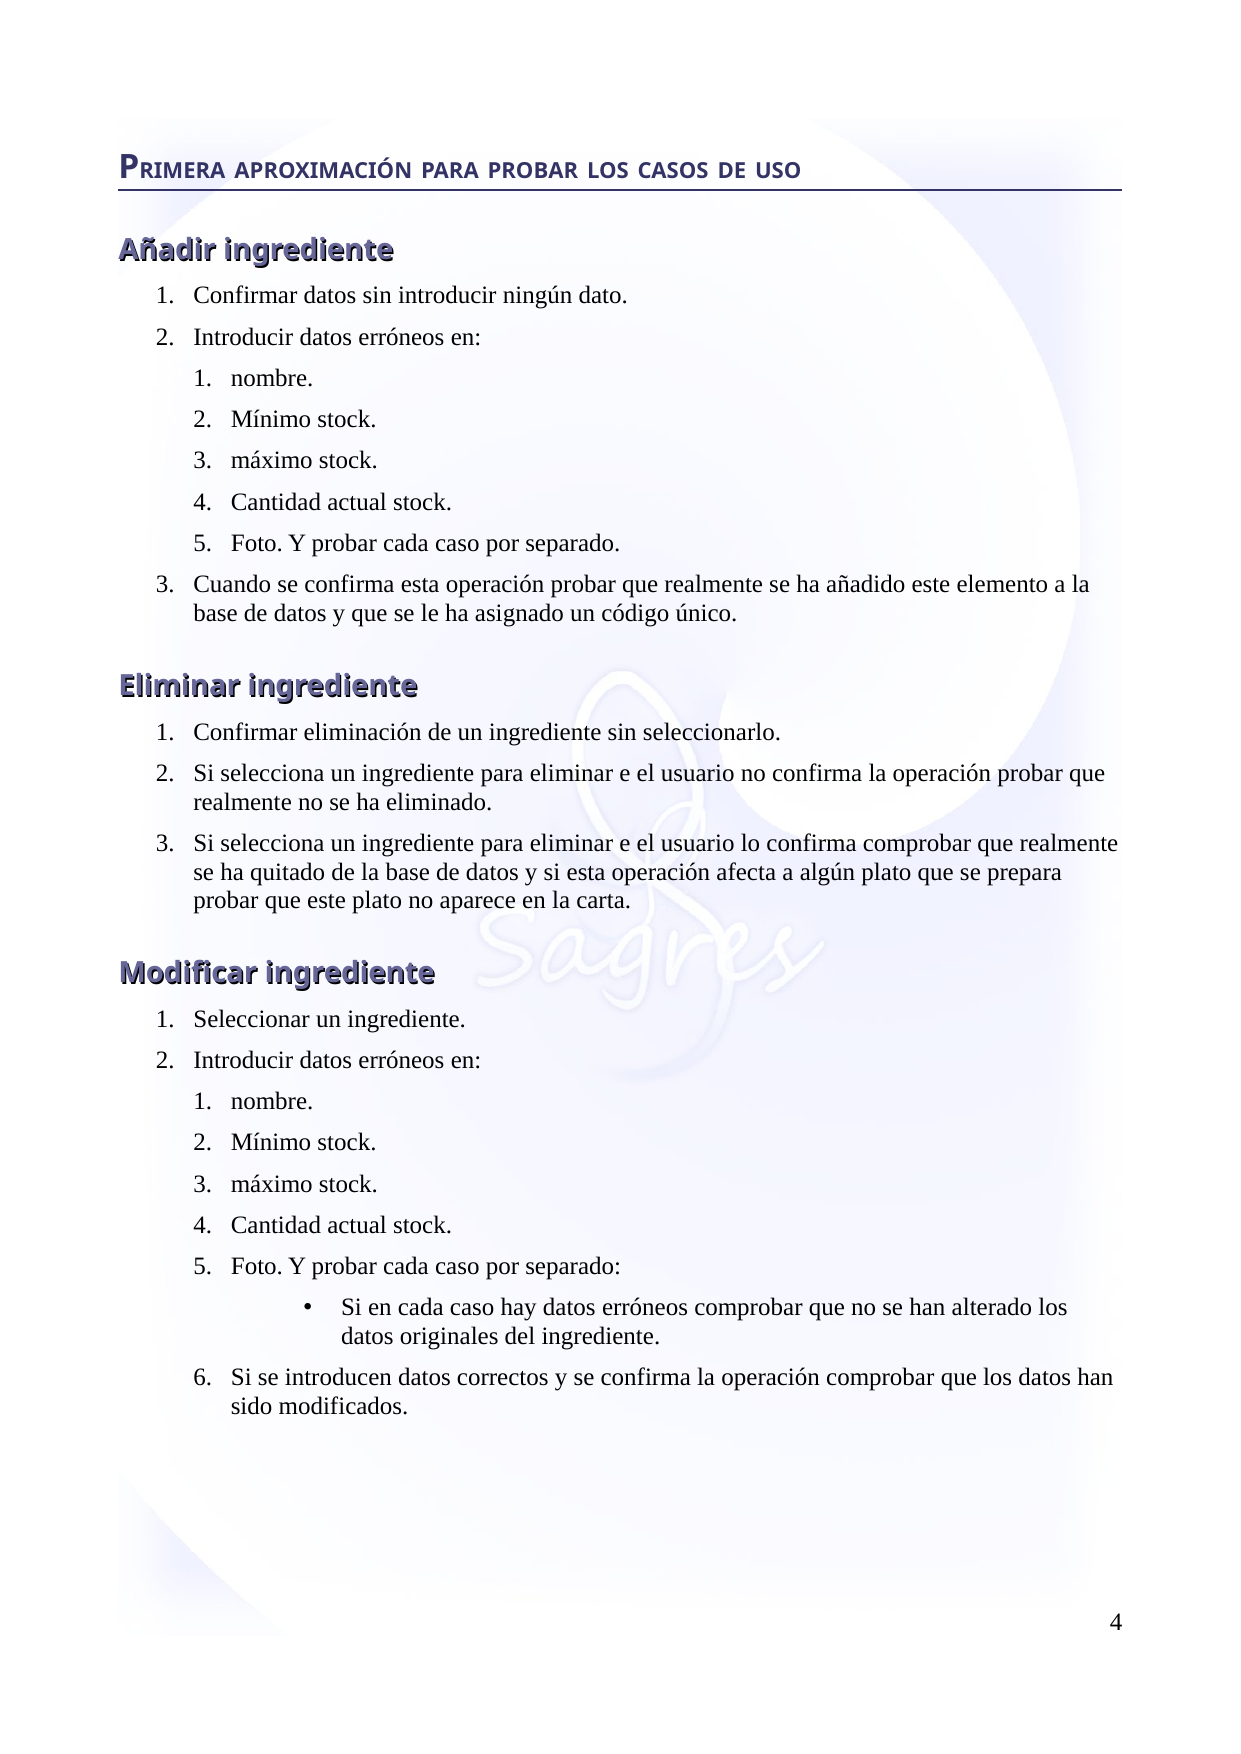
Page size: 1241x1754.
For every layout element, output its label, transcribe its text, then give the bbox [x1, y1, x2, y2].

list Mínimo stock. [193, 404, 1122, 433]
list Introducir datos erróneos en: [156, 322, 1122, 351]
subtitle Modificar ingrediente [118, 952, 1122, 991]
list Si en cada caso hay datos erróneos comprobar que no se han alterado los datos originales del ingrediente. [303, 1292, 1122, 1350]
list Mínimo stock. [193, 1127, 1122, 1156]
list Cantidad actual stock. [193, 1210, 1122, 1239]
picture [118, 268, 1122, 664]
picture [118, 704, 1122, 952]
list Cuando se confirma esta operación probar que realmente se ha añadido este elemento a la base de datos y que se le ha asignado un código único. [156, 569, 1122, 627]
subtitle Primera aproximación para probar los casos de uso [118, 143, 1122, 189]
list Si selecciona un ingrediente para eliminar e el usuario lo confirma comprobar que realmente se ha quitado de la base de datos y si esta operación afecta a algún plato que se prepara probar que este plato no aparece en la carta. [156, 828, 1122, 914]
list máximo stock. [193, 446, 1122, 474]
picture [118, 118, 1122, 143]
list Foto. Y probar cada caso por separado: [193, 1251, 1122, 1280]
list Confirmar datos sin introducir ningún dato. [156, 281, 1122, 309]
list Cantidad actual stock. [193, 487, 1122, 516]
list Foto. Y probar cada caso por separado. [193, 528, 1122, 557]
list Si selecciona un ingrediente para eliminar e el usuario no confirma la operación probar que realmente no se ha eliminado. [156, 758, 1122, 815]
list nombre. [193, 1086, 1122, 1115]
list Si se introducen datos correctos y se confirma la operación comprobar que los datos han sido modificados. [193, 1362, 1122, 1420]
subtitle Añadir ingrediente [118, 228, 1122, 268]
subtitle Eliminar ingrediente [118, 664, 1122, 704]
list Confirmar eliminación de un ingrediente sin seleccionarlo. [156, 717, 1122, 745]
picture [118, 191, 1122, 228]
list Introducir datos erróneos en: [156, 1045, 1122, 1074]
list máximo stock. [193, 1169, 1122, 1197]
picture [118, 991, 1122, 1636]
list Seleccionar un ingrediente. [156, 1004, 1122, 1032]
list nombre. [193, 363, 1122, 392]
